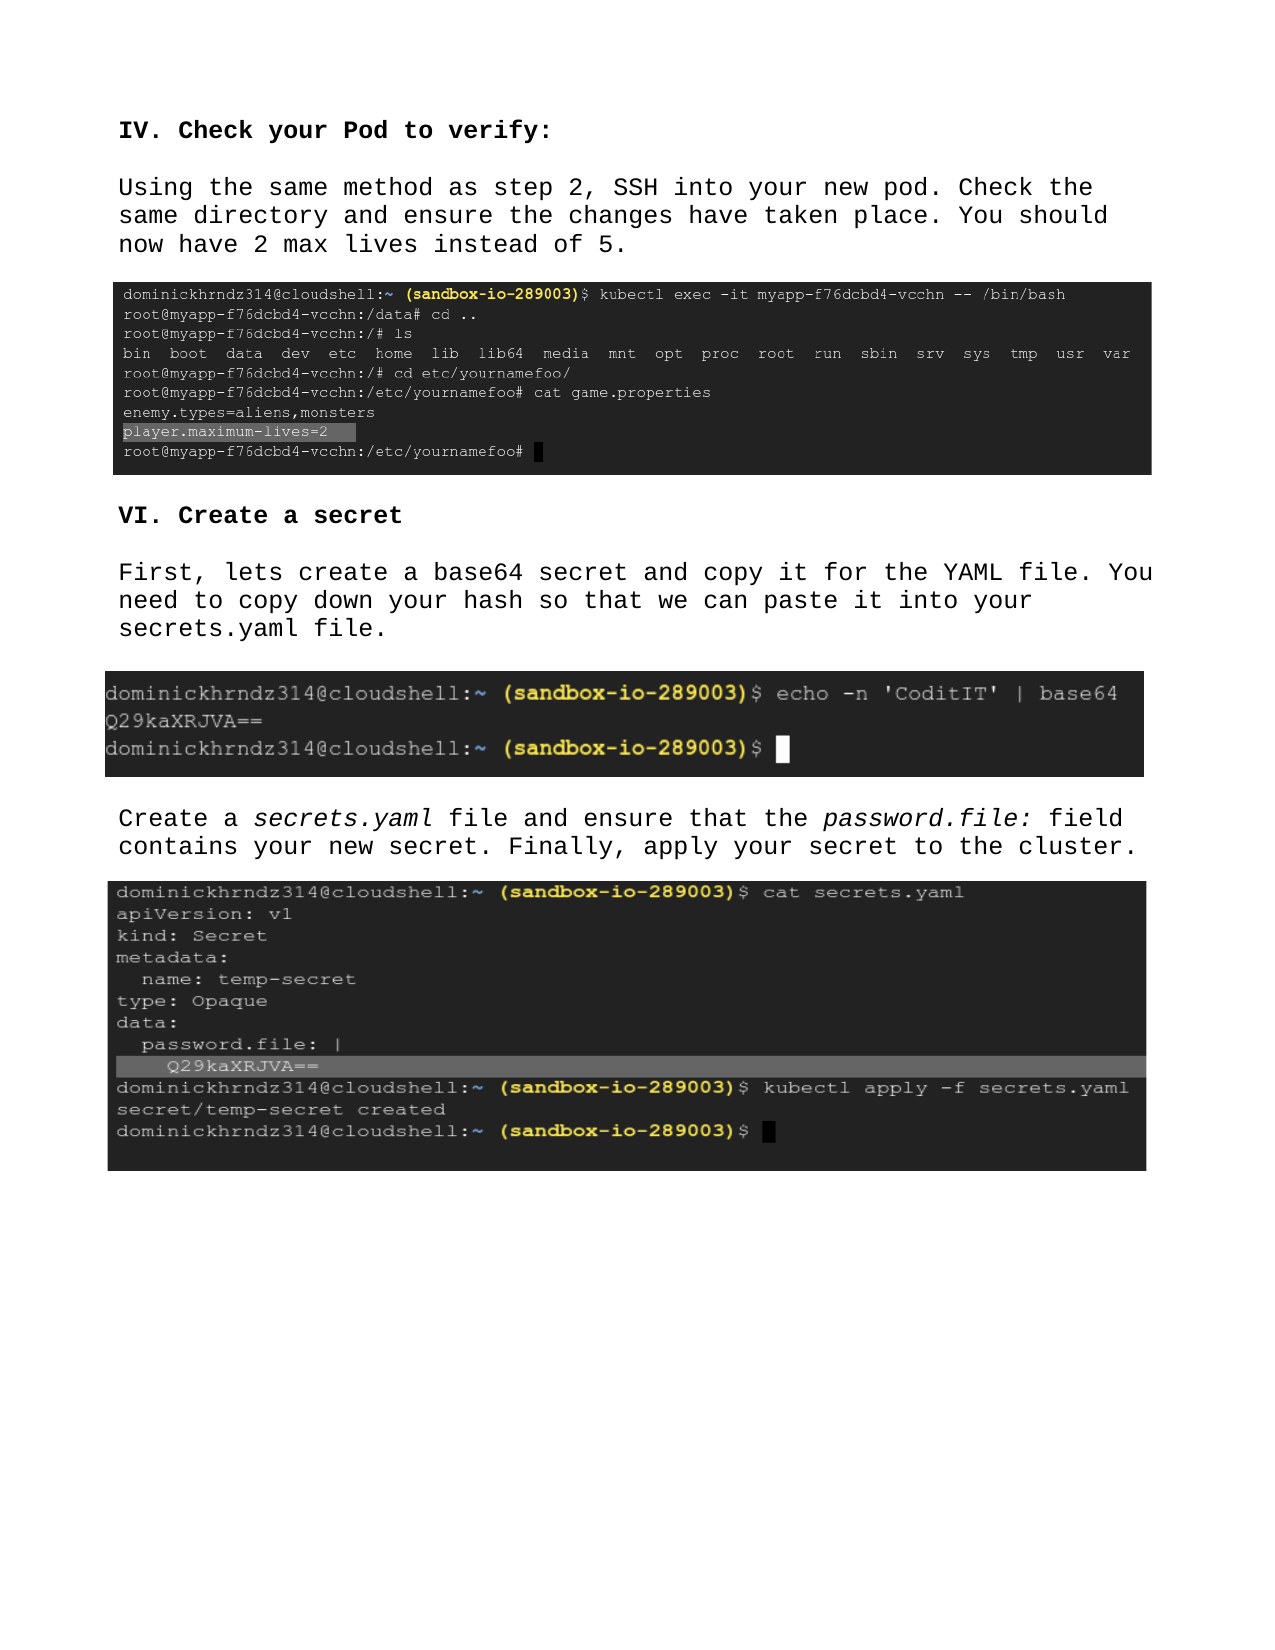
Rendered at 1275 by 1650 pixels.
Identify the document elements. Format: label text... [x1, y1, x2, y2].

text IV. Check your Pod to verify: [118, 118, 1157, 146]
picture [105, 671, 1144, 777]
picture [107, 881, 1147, 1171]
text Using the same method as step 2, SSH into your new pod. Check the same directory and ensure the changes have taken place. You should now have 2 max lives instead of 5. VI. Create a secret First, lets create a base64 secret and copy it for the YAML file. You need to copy down your hash so that we can paste it into your secrets.yaml file. Create a secrets.yaml file and ensure that the password.file: field contains your new secret. Finally, apply your secret to the cluster. [118, 175, 1157, 862]
picture [113, 282, 1152, 475]
